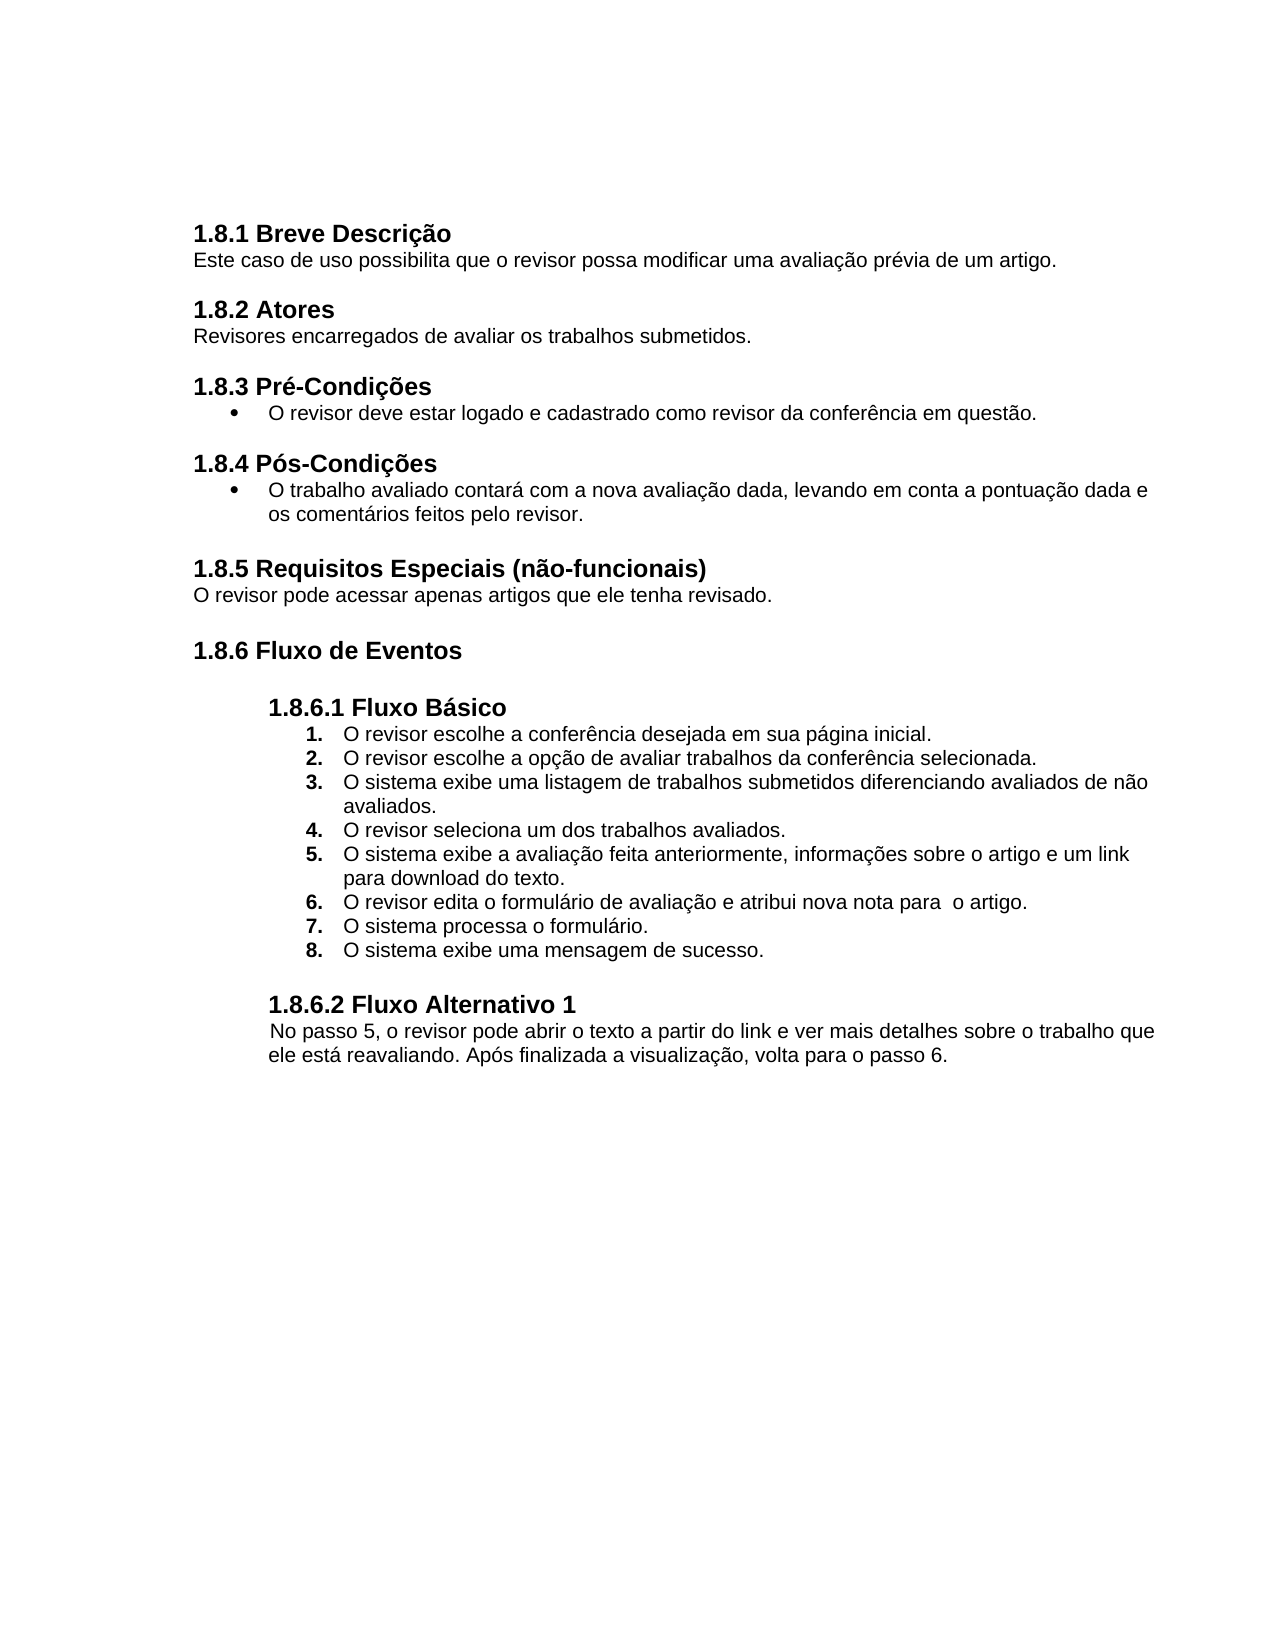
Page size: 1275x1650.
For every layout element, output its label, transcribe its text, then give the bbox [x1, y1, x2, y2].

list O revisor escolhe a opção de avaliar trabalhos da conferência selecionada. [306, 746, 1157, 770]
text 1.8.3 Pré-Condições [118, 372, 1157, 401]
text 1.8.4 Pós-Condições [118, 449, 1157, 478]
text Este caso de uso possibilita que o revisor possa modificar uma avaliação prévia de um artigo. [118, 247, 1157, 271]
text No passo 5, o revisor pode abrir o texto a partir do link e ver mais detalhes sobre o trabalho que ele está reavaliando. Após finalizada a visualização, volta para o passo 6. [268, 1019, 1157, 1067]
text 1.8.6.2 Fluxo Alternativo 1 [118, 990, 1157, 1019]
text O revisor pode acessar apenas artigos que ele tenha revisado. [118, 583, 1157, 607]
text 1.8.6 Fluxo de Eventos [118, 636, 1157, 664]
text Revisores encarregados de avaliar os trabalhos submetidos. [118, 324, 1157, 348]
list O sistema exibe uma listagem de trabalhos submetidos diferenciando avaliados de não avaliados. [306, 770, 1157, 818]
list O revisor deve estar logado e cadastrado como revisor da conferência em questão. [231, 401, 1157, 425]
list O sistema exibe a avaliação feita anteriormente, informações sobre o artigo e um link para download do texto. [306, 842, 1157, 890]
text 1.8.2 Atores [118, 295, 1157, 324]
list O sistema processa o formulário. [306, 914, 1157, 938]
list O revisor edita o formulário de avaliação e atribui nova nota para o artigo. [306, 890, 1157, 914]
text 1.8.6.1 Fluxo Básico [118, 693, 1157, 722]
list O revisor seleciona um dos trabalhos avaliados. [306, 818, 1157, 842]
list O revisor escolhe a conferência desejada em sua página inicial. [306, 722, 1157, 746]
text 1.8.1 Breve Descrição [118, 219, 1157, 247]
list O sistema exibe uma mensagem de sucesso. [306, 938, 1157, 962]
list O trabalho avaliado contará com a nova avaliação dada, levando em conta a pontuação dada e os comentários feitos pelo revisor. [231, 478, 1157, 526]
text 1.8.5 Requisitos Especiais (não-funcionais) [118, 554, 1157, 583]
